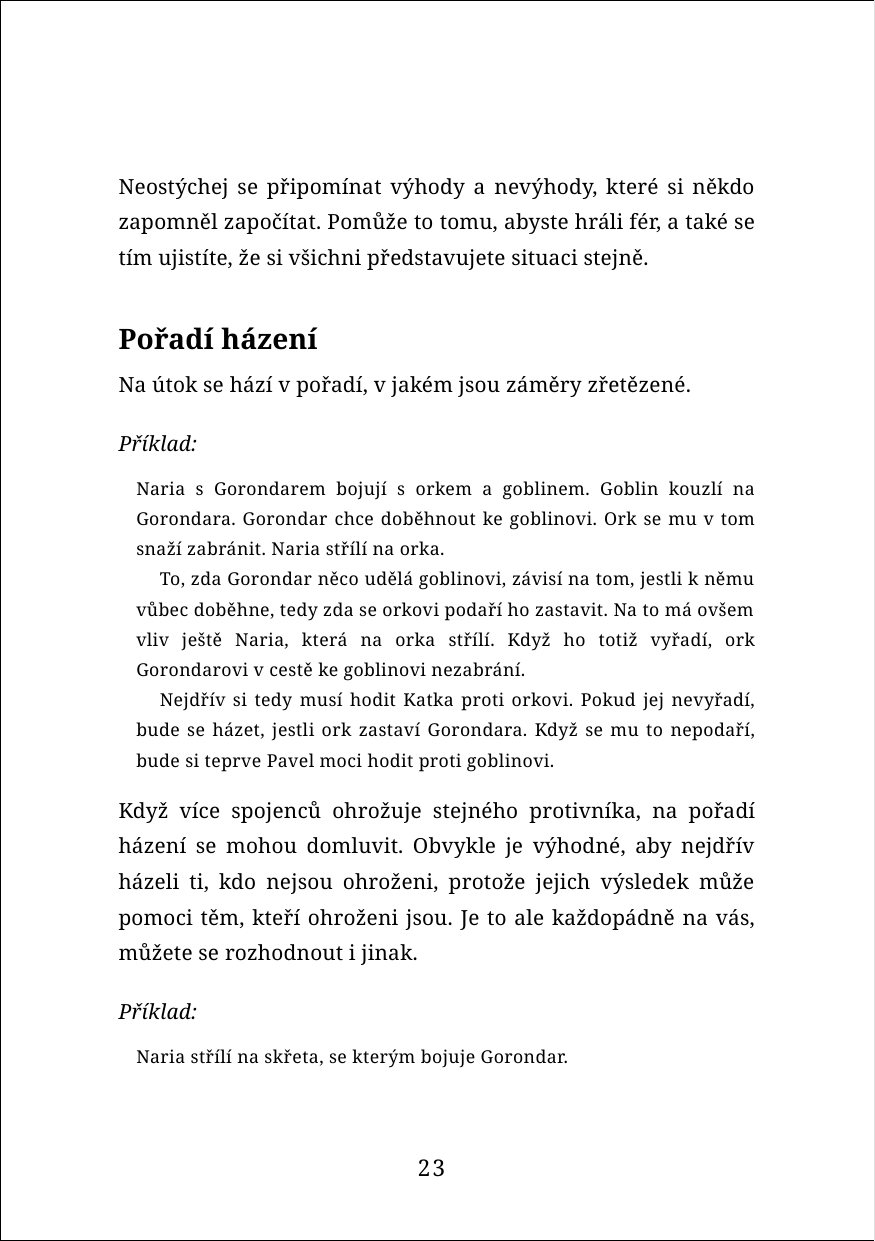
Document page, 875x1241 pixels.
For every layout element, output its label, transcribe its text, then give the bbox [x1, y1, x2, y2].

text Příklad: [118, 429, 756, 457]
text Na útok se hází v pořadí, v jakém jsou záměry zřetězené. [118, 370, 756, 398]
text Naria s Gorondarem bojují s orkem a goblinem. Goblin kouzlí na Gorondara. Gorondar chce doběhnout ke goblinovi. Ork se mu v tom snaží zabránit. Naria střílí na orka. To, zda Gorondar něco udělá goblinovi, závisí na tom, jestli k němu vůbec doběhne, tedy zda se orkovi podaří ho zastavit. Na to má ovšem vliv ještě Naria, která na orka střílí. Když ho totiž vyřadí, ork Gorondarovi v cestě ke goblinovi nezabrání. Nejdřív si tedy musí hodit Katka proti orkovi. Pokud jej nevyřadí, bude se házet, jestli ork zastaví Gorondara. Když se mu to nepodaří, bude si teprve Pavel moci hodit proti goblinovi. [136, 476, 756, 772]
subtitle Pořadí házení [118, 320, 756, 358]
text Naria střílí na skřeta, se kterým bojuje Gorondar. [136, 1044, 756, 1069]
text Neostýchej se připomínat výhody a nevýhody, které si někdo zapomněl započítat. Pomůže to tomu, abyste hráli fér, a také se tím ujistíte, že si všichni představujete situaci stejně. [118, 172, 756, 271]
text Když více spojenců ohrožuje stejného protivníka, na pořadí házení se mohou domluvit. Obvykle je výhodné, aby nejdřív házeli ti, kdo nejsou ohroženi, protože jejich výsledek může pomoci těm, kteří ohroženi jsou. Je to ale každopádně na vás, můžete se rozhodnout i jinak. [118, 796, 756, 967]
text Příklad: [118, 997, 756, 1026]
